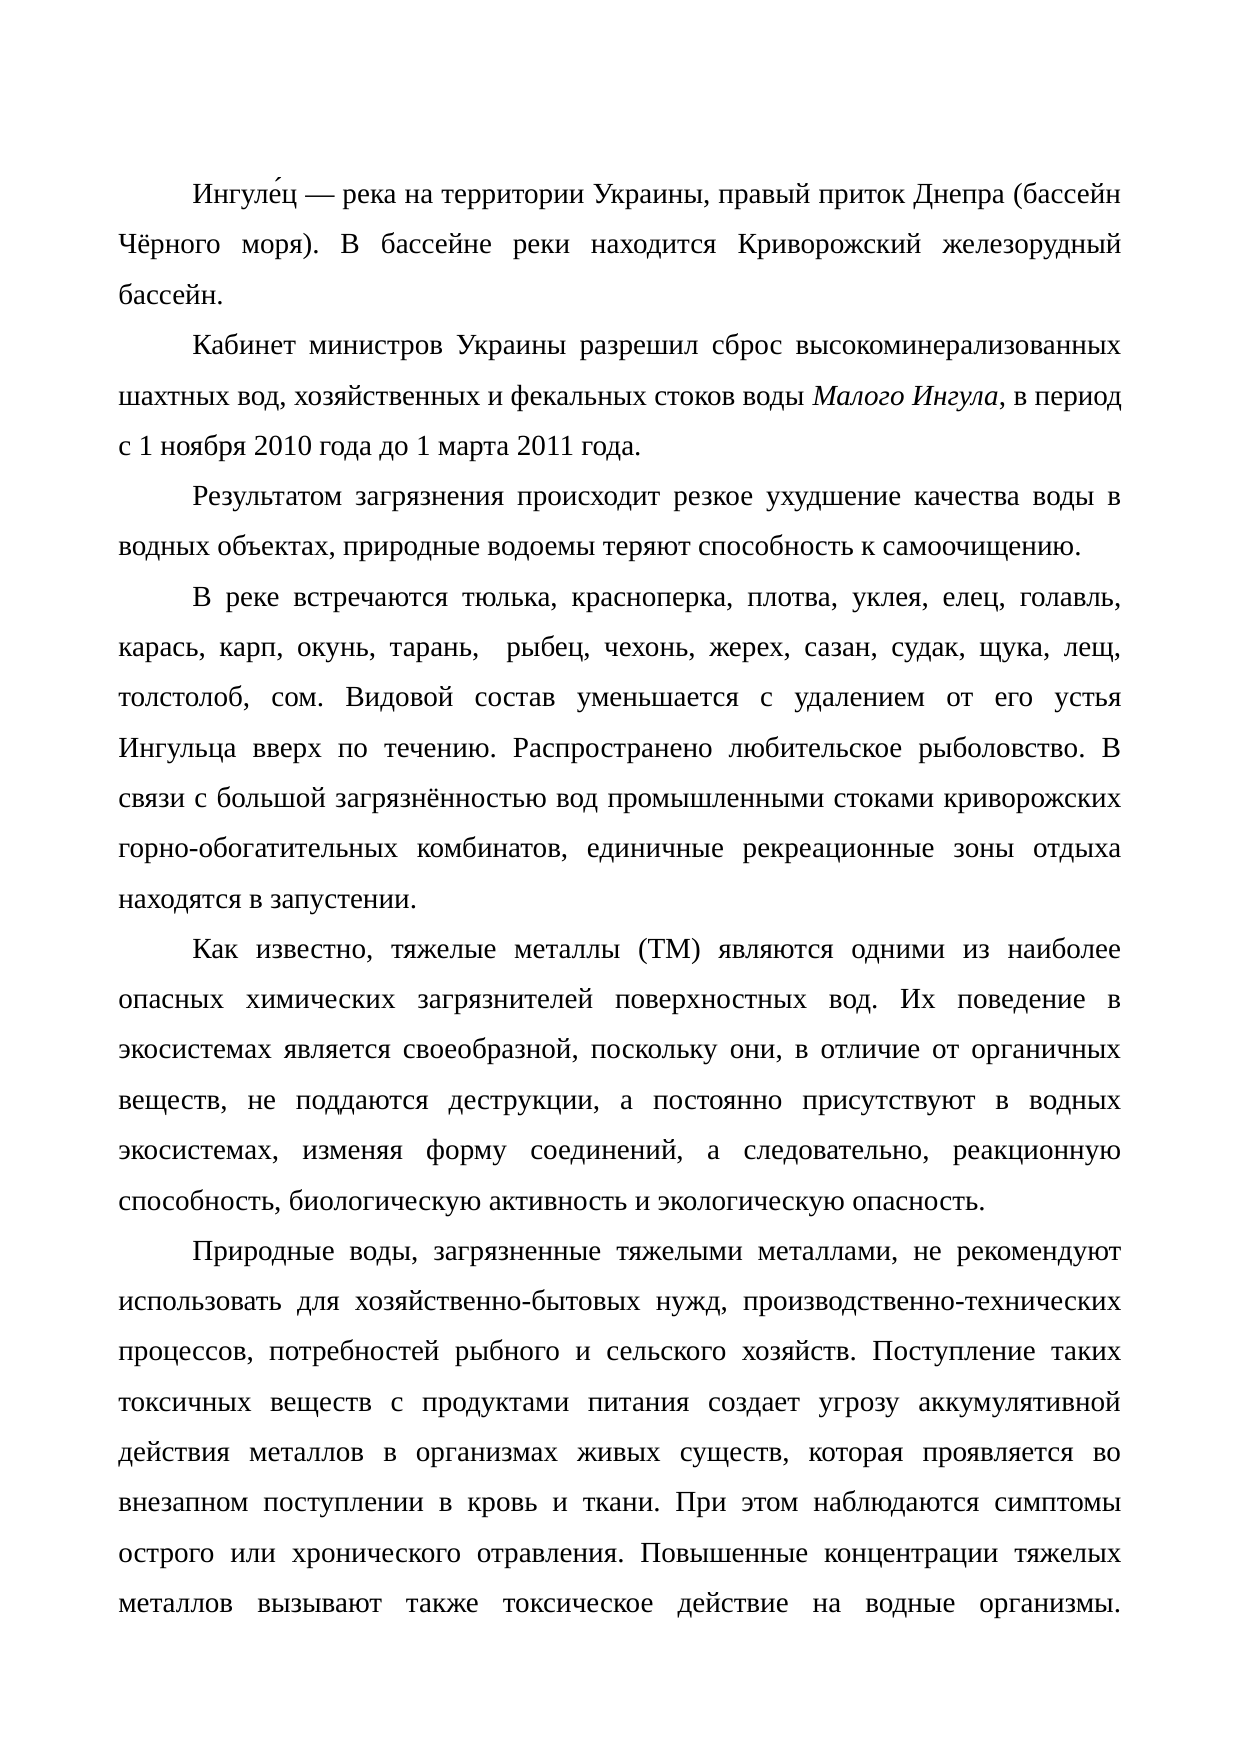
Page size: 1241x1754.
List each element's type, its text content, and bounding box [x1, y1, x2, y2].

text Природные воды, загрязненные тяжелыми металлами, не рекомендуют использовать для хозяйственно-бытовых нужд, производственно-технических процессов, потребностей рыбного и сельского хозяйств. Поступление таких токсичных веществ с продуктами питания создает угрозу аккумулятивной действия металлов в организмах живых существ, которая проявляется во внезапном поступлении в кровь и ткани. При этом наблюдаются симптомы острого или хронического отравления. Повышенные концентрации тяжелых металлов вызывают также токсическое действие на водные организмы. [118, 1233, 1122, 1619]
text Кабинет министров Украины разрешил сброс высокоминерализованных шахтных вод, хозяйственных и фекальных стоков воды Малого Ингула, в период с 1 ноября 2010 года до 1 марта 2011 года. [118, 327, 1122, 461]
text Как известно, тяжелые металлы (ТМ) являются одними из наиболее опасных химических загрязнителей поверхностных вод. Их поведение в экосистемах является своеобразной, поскольку они, в отличие от органичных веществ, не поддаются деструкции, а постоянно присутствуют в водных экосистемах, изменяя форму соединений, а следовательно, реакционную способность, биологическую активность и экологическую опасность. [118, 931, 1122, 1216]
text Ингуле́ц — река на территории Украины, правый приток Днепра (бассейн Чёрного моря). В бассейне реки находится Криворожский железорудный бассейн. [118, 176, 1122, 311]
text В реке встречаются тюлька, красноперка, плотва, уклея, елец, голавль, карась, карп, окунь, тарань, рыбец, чехонь, жерех, сазан, судак, щука, лещ, толстолоб, сом. Видовой состав уменьшается с удалением от его устья Ингульца вверх по течению. Распространено любительское рыболовство. В связи с большой загрязнённостью вод промышленными стоками криворожских горно-обогатительных комбинатов, единичные рекреационные зоны отдыха находятся в запустении. [118, 579, 1122, 914]
text Результатом загрязнения происходит резкое ухудшение качества воды в водных объектах, природные водоемы теряют способность к самоочищению. [118, 478, 1122, 562]
